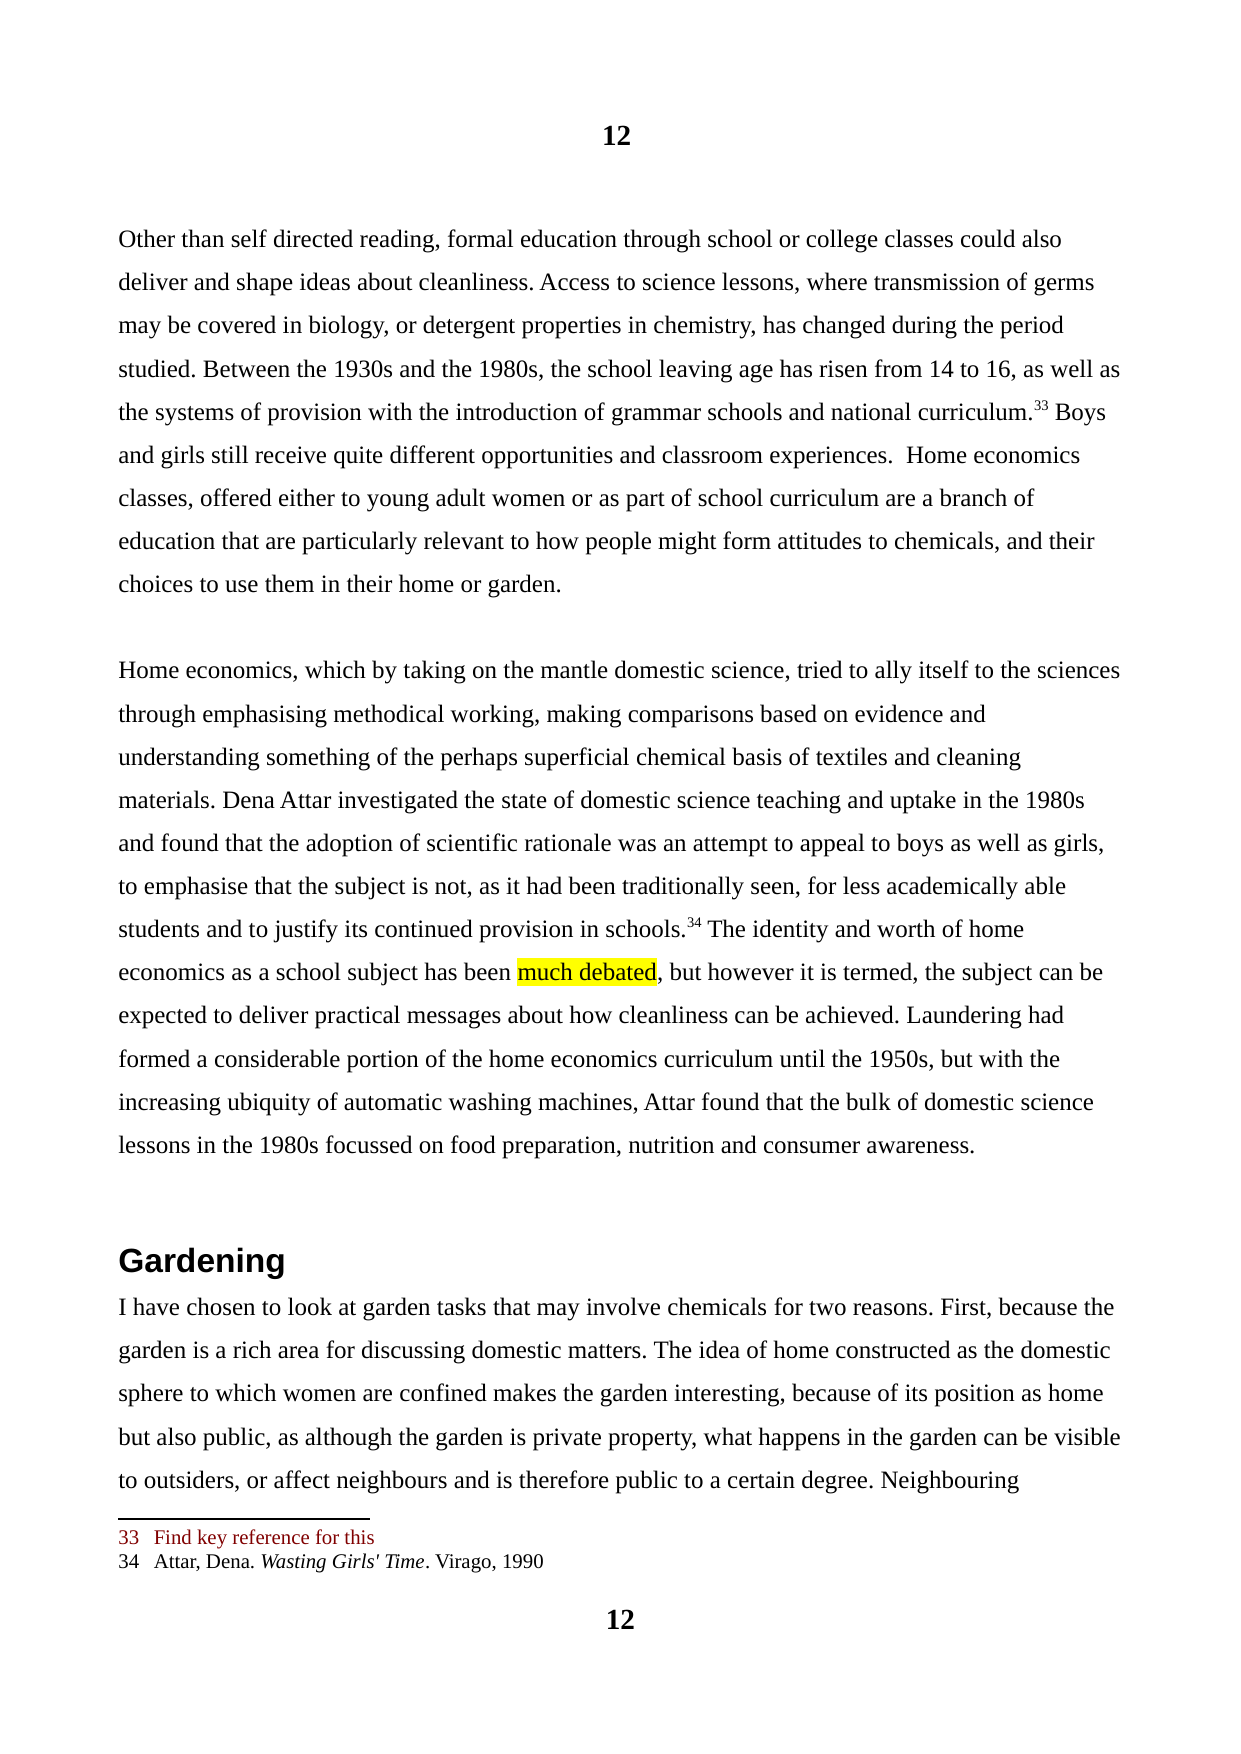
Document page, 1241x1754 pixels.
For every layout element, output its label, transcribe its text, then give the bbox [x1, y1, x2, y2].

text Home economics, which by taking on the mantle domestic science, tried to ally itself to the sciences through emphasising methodical working, making comparisons based on evidence and understanding something of the perhaps superficial chemical basis of textiles and cleaning materials. Dena Attar investigated the state of domestic science teaching and uptake in the 1980s and found that the adoption of scientific rationale was an attempt to appeal to boys as well as girls, to emphasise that the subject is not, as it had been traditionally seen, for less academically able students and to justify its continued provision in schools. The identity and worth of home economics as a school subject has been much debated, but however it is termed, the subject can be expected to deliver practical messages about how cleanliness can be achieved. Laundering had formed a considerable portion of the home economics curriculum until the 1950s, but with the increasing ubiquity of automatic washing machines, Attar found that the bulk of domestic science lessons in the 1980s focussed on food preparation, nutrition and consumer awareness. [118, 656, 1122, 1159]
text Other than self directed reading, formal education through school or college classes could also deliver and shape ideas about cleanliness. Access to science lessons, where transmission of germs may be covered in biology, or detergent properties in chemistry, has changed during the period studied. Between the 1930s and the 1980s, the school leaving age has risen from 14 to 16, as well as the systems of provision with the introduction of grammar schools and national curriculum. Boys and girls still receive quite different opportunities and classroom experiences. Home economics classes, offered either to young adult women or as part of school curriculum are a branch of education that are particularly relevant to how people might form attitudes to chemicals, and their choices to use them in their home or garden. [118, 224, 1122, 598]
text Attar, Dena. Wasting Girls' Time. Virago, 1990 [118, 1549, 1122, 1573]
text I have chosen to look at garden tasks that may involve chemicals for two reasons. First, because the garden is a rich area for discussing domestic matters. The idea of home constructed as the domestic sphere to which women are confined makes the garden interesting, because of its position as home but also public, as although the garden is private property, what happens in the garden can be visible to outsiders, or affect neighbours and is therefore public to a certain degree. Neighbouring [118, 1292, 1122, 1493]
text Find key reference for this [118, 1525, 1122, 1549]
subtitle Gardening [118, 1241, 1122, 1280]
